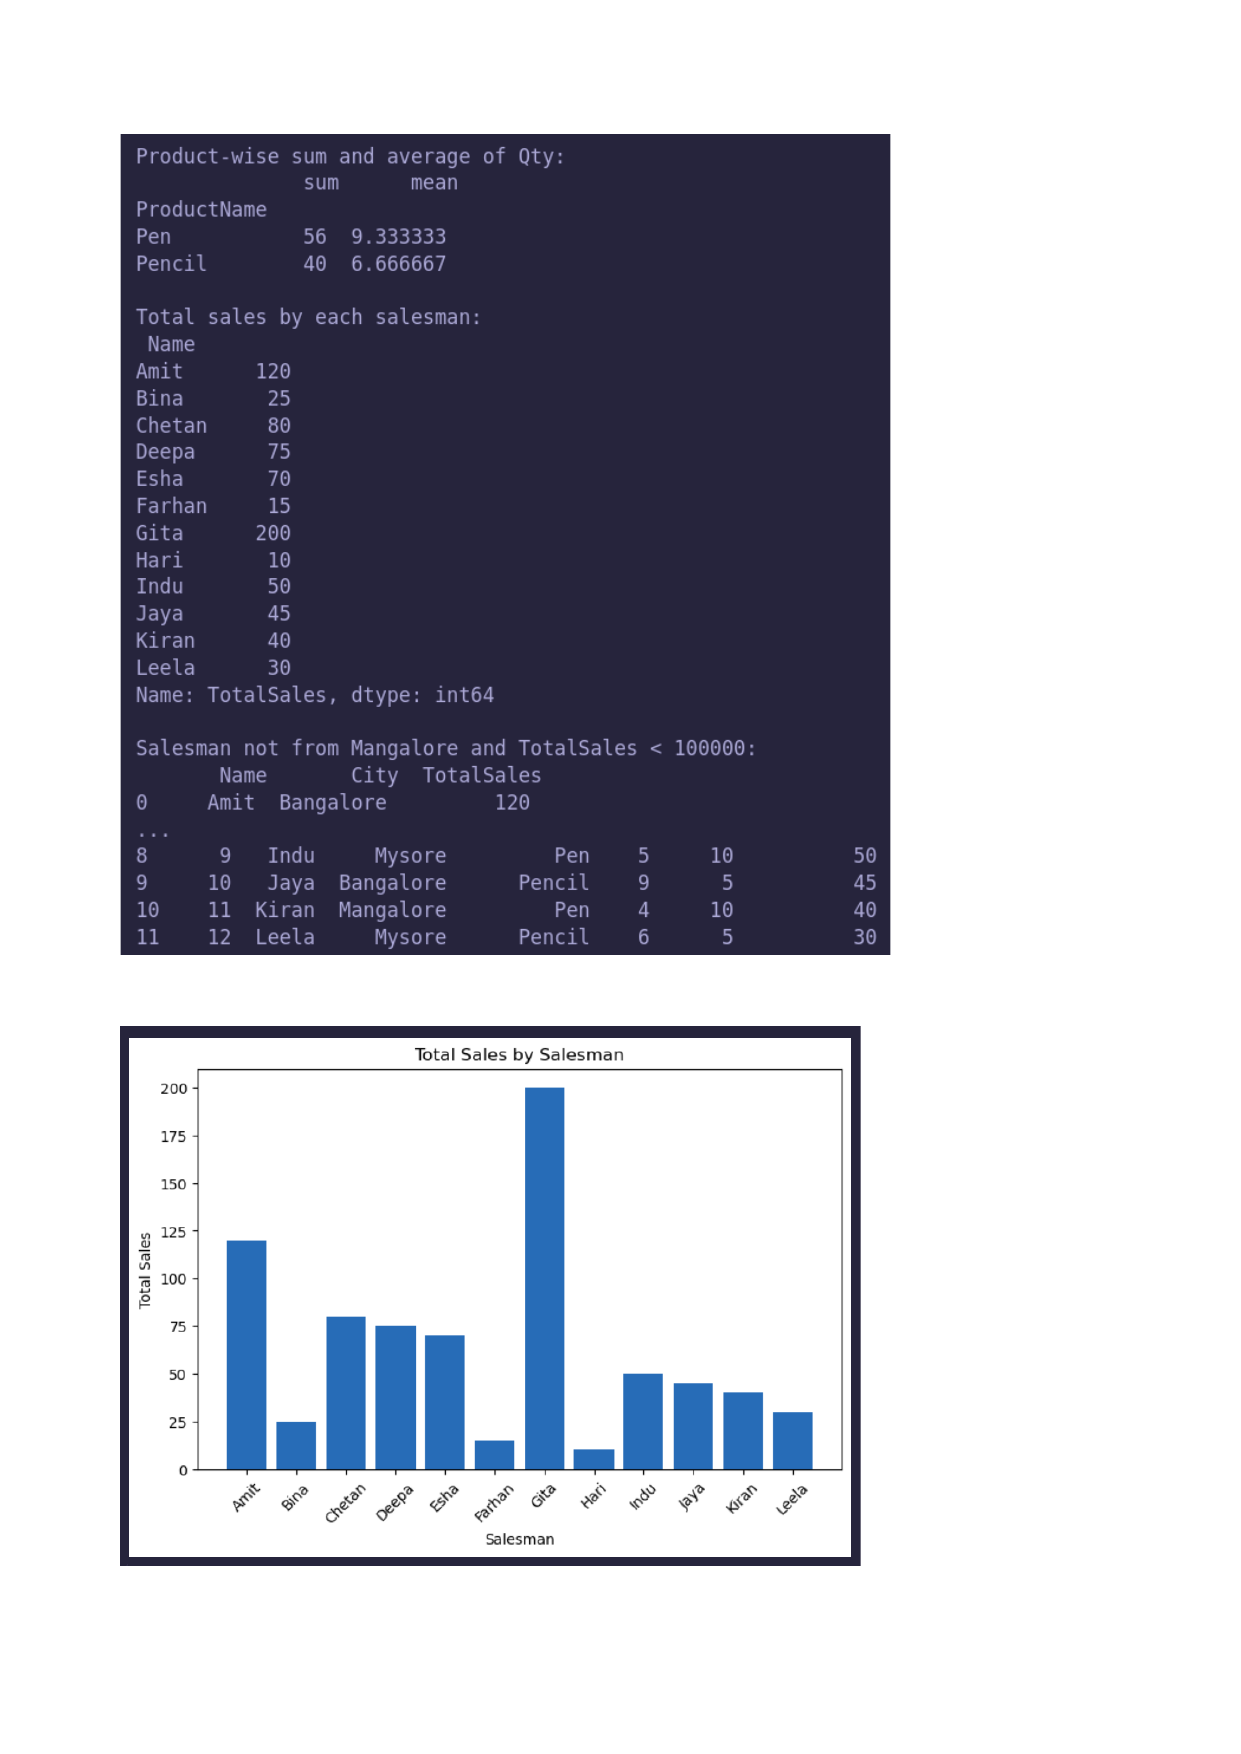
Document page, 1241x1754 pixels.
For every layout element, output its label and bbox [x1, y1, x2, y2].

picture [120, 134, 891, 955]
picture [120, 1026, 861, 1566]
